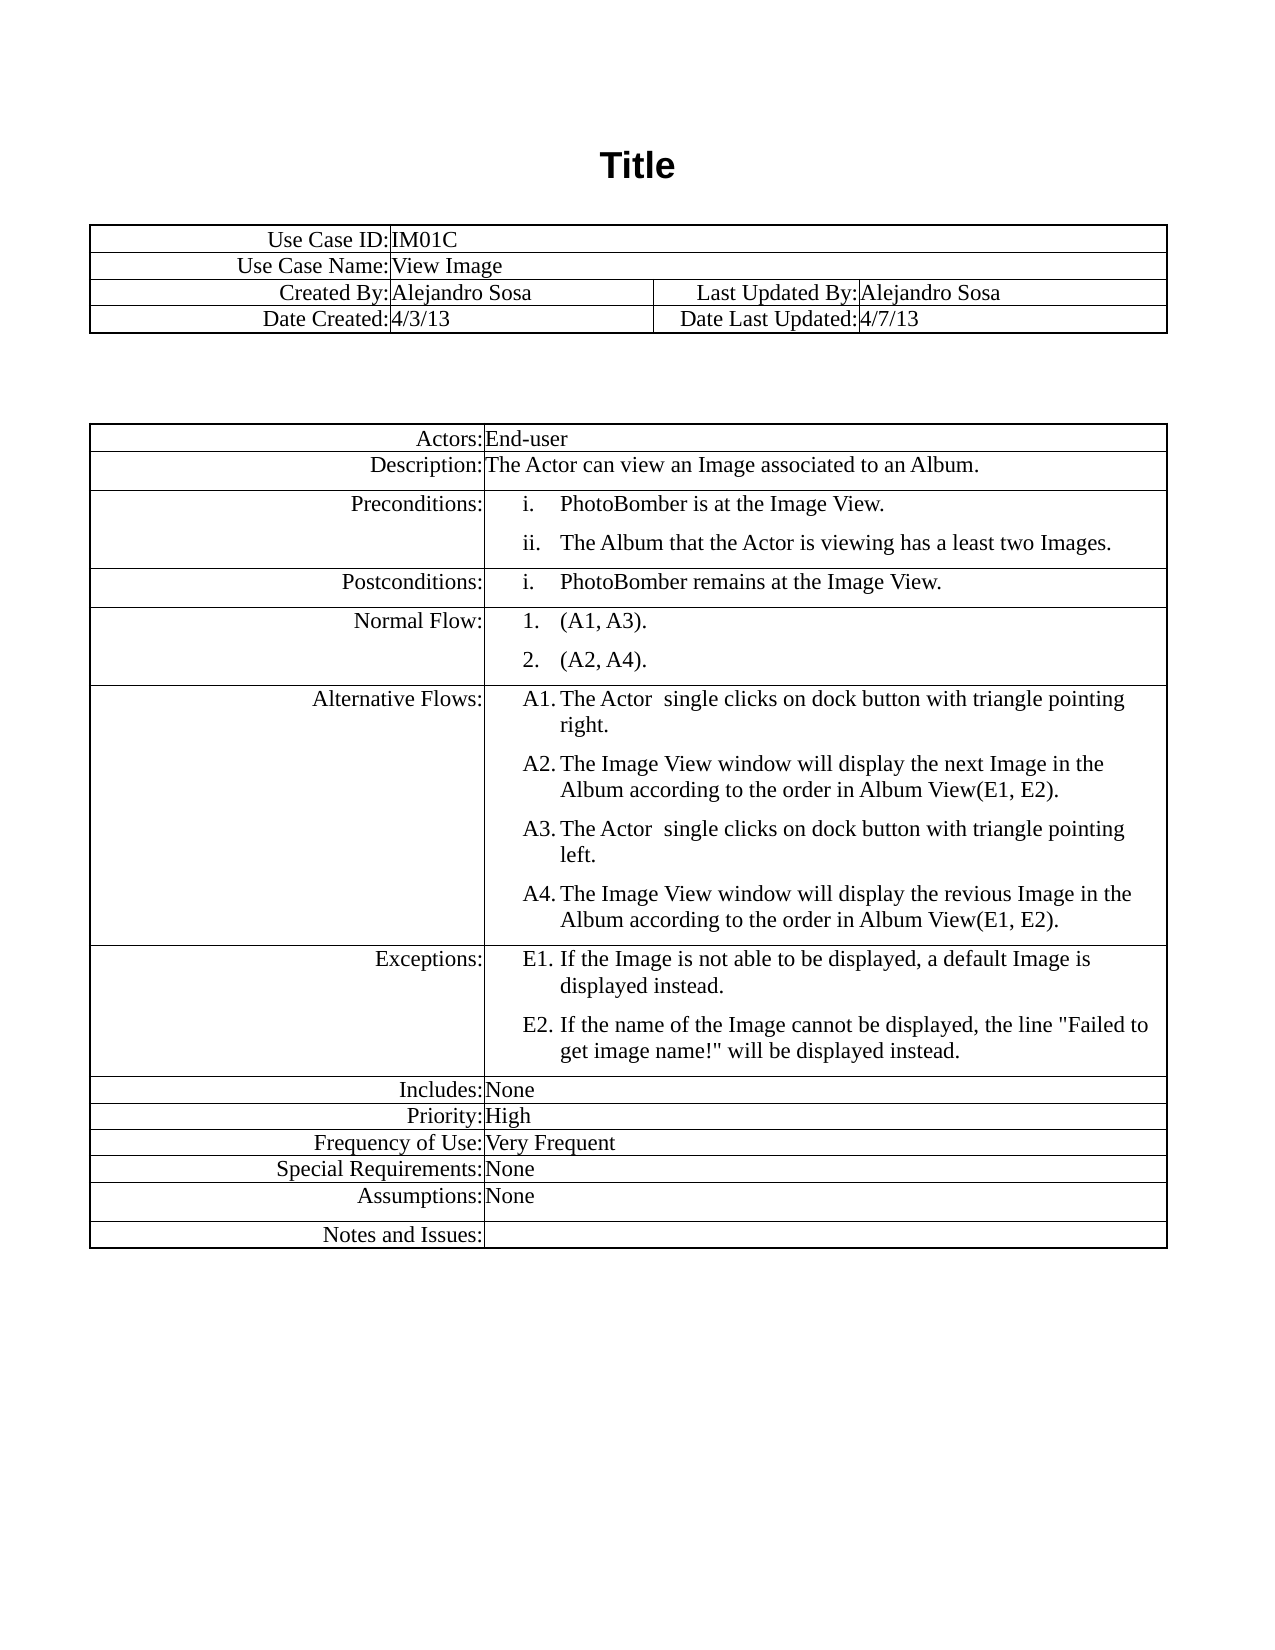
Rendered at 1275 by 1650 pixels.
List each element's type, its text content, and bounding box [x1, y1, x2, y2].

table_cell Notes and Issues: [91, 1222, 484, 1247]
table_cell None [485, 1077, 1166, 1102]
table_cell None [485, 1156, 1166, 1182]
table_cell Postconditions: [91, 569, 484, 607]
table_cell View Image [391, 253, 1166, 279]
table_cell None [485, 1183, 1166, 1221]
table_cell Last Updated By: [654, 280, 859, 305]
table_cell 4/3/13 [391, 306, 653, 332]
table_header IM01C [391, 226, 1166, 252]
table_header Use Case ID: [91, 226, 390, 252]
table_cell Assumptions: [91, 1183, 484, 1221]
table_cell [485, 1222, 1166, 1247]
table_cell The Actor single clicks on dock button with triangle pointing right. The Image View window will display the next Image in the Album according to the order in Album View(E1, E2). The Actor single clicks on dock button with triangle pointing left. The Image View window will display the revious Image in the Album according to the order in Album View(E1, E2). [485, 686, 1166, 945]
table_cell Date Last Updated: [654, 306, 859, 332]
table_cell PhotoBomber remains at the Image View. [485, 569, 1166, 607]
table_cell PhotoBomber is at the Image View. The Album that the Actor is viewing has a least two Images. [485, 491, 1166, 568]
table_cell Description: [91, 452, 484, 490]
table_cell Use Case Name: [91, 253, 390, 279]
table_cell High [485, 1104, 1166, 1129]
table_cell 4/7/13 [860, 306, 1166, 332]
table_cell If the Image is not able to be displayed, a default Image is displayed instead. If the name of the Image cannot be displayed, the line "Failed to get image name!" will be displayed instead. [485, 946, 1166, 1076]
table_header End-user [485, 425, 1166, 451]
table_cell Includes: [91, 1077, 484, 1102]
table_cell The Actor can view an Image associated to an Album. [485, 452, 1166, 490]
title Title [118, 143, 1157, 186]
table_header Actors: [91, 425, 484, 451]
table_cell Very Frequent [485, 1130, 1166, 1155]
table_cell Frequency of Use: [91, 1130, 484, 1155]
table_cell Alejandro Sosa [860, 280, 1166, 305]
table_cell Preconditions: [91, 491, 484, 568]
table_cell Date Created: [91, 306, 390, 332]
table_cell Normal Flow: [91, 608, 484, 684]
table_cell Special Requirements: [91, 1156, 484, 1182]
table_cell Alternative Flows: [91, 686, 484, 945]
table_cell (A1, A3). (A2, A4). [485, 608, 1166, 684]
table_cell Priority: [91, 1104, 484, 1129]
table_cell Alejandro Sosa [391, 280, 653, 305]
table_cell Exceptions: [91, 946, 484, 1076]
table_cell Created By: [91, 280, 390, 305]
